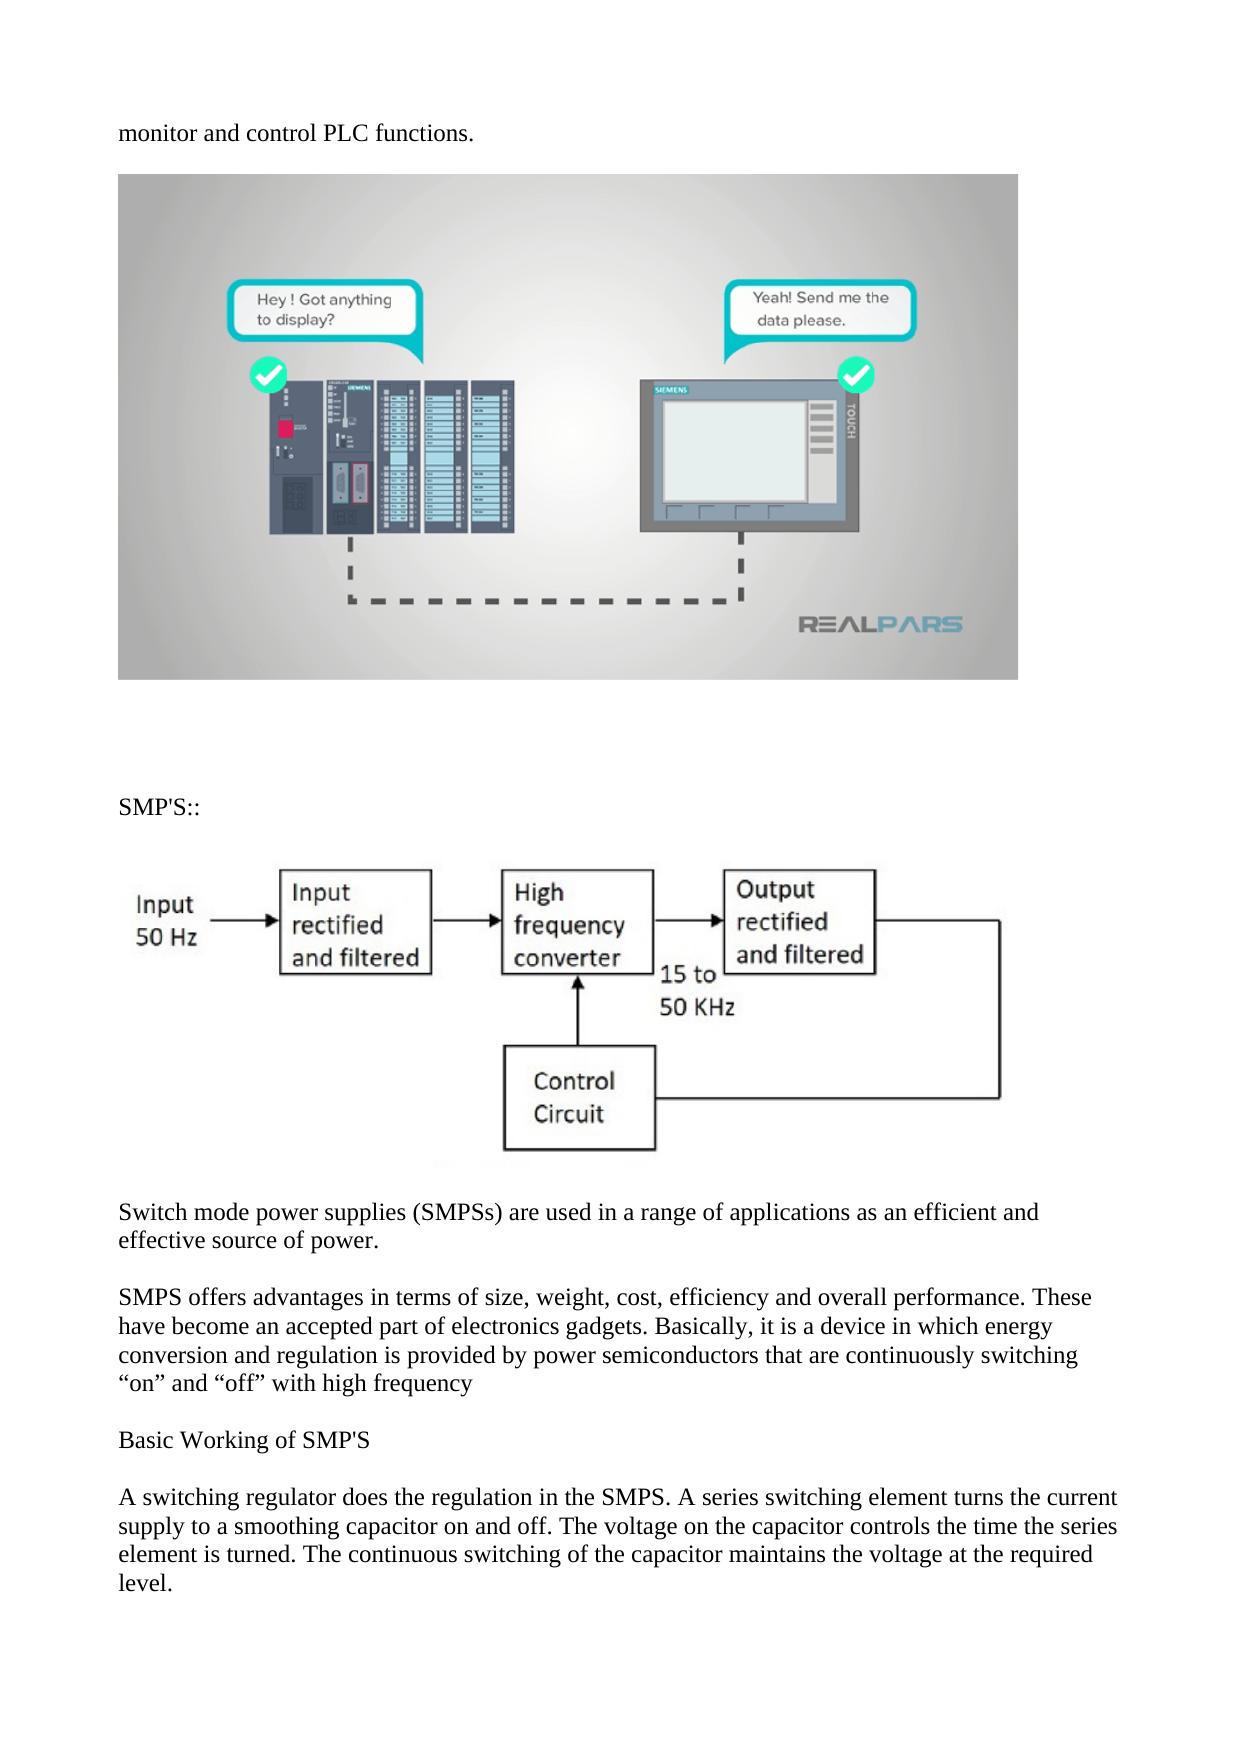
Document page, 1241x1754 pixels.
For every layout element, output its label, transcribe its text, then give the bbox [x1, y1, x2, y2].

text SMP'S:: [118, 792, 1122, 820]
text Basic Working of SMP'S [118, 1425, 1122, 1454]
text A switching regulator does the regulation in the SMPS. A series switching element turns the current supply to a smoothing capacitor on and off. The voltage on the capacitor controls the time the series element is turned. The continuous switching of the capacitor maintains the voltage at the required level. [118, 1482, 1122, 1597]
text SMPS offers advantages in terms of size, weight, cost, efficiency and overall performance. These have become an accepted part of electronics gadgets. Basically, it is a device in which energy conversion and regulation is provided by power semiconductors that are continuously switching “on” and “off” with high frequency [118, 1282, 1122, 1397]
text Switch mode power supplies (SMPSs) are used in a range of applications as an efficient and effective source of power. [118, 1197, 1122, 1254]
text monitor and control PLC functions. [118, 118, 1122, 147]
